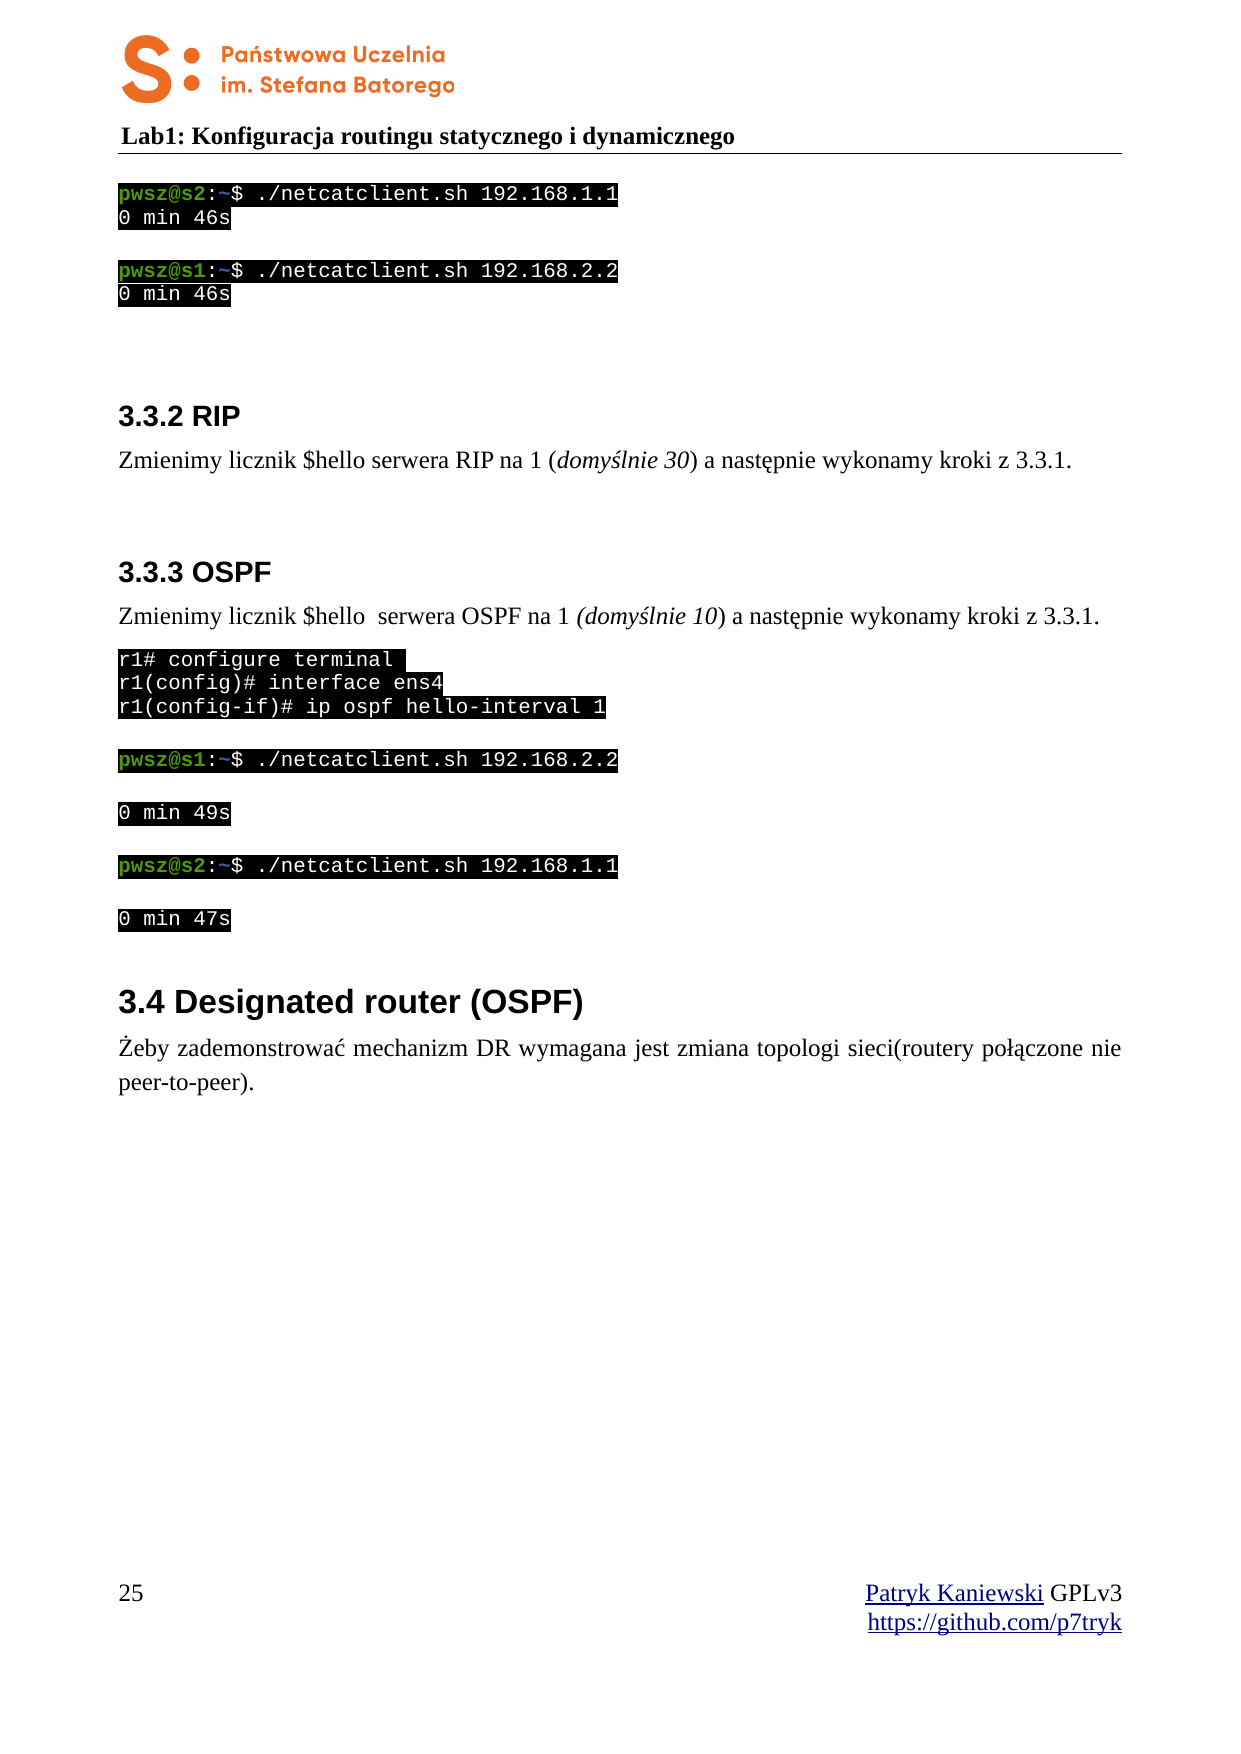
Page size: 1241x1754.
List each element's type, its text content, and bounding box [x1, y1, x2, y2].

text 0 min 46s [118, 283, 1122, 307]
subtitle 3.3.3 OSPF [118, 555, 1122, 588]
text 0 min 49s [118, 802, 1122, 826]
text pwsz@s2:~$ ./netcatclient.sh 192.168.1.1 [118, 183, 1122, 207]
picture [121, 35, 455, 103]
text r1(config-if)# ip ospf hello-interval 1 [118, 696, 1122, 719]
subtitle 3.3.2 RIP [118, 399, 1122, 432]
text 0 min 46s [118, 207, 1122, 230]
text Zmienimy licznik $hello serwera RIP na 1 (domyślnie 30) a następnie wykonamy kroki z 3.3.1. [118, 445, 1122, 474]
text pwsz@s2:~$ ./netcatclient.sh 192.168.1.1 [118, 855, 1122, 879]
text pwsz@s1:~$ ./netcatclient.sh 192.168.2.2 [118, 260, 1122, 283]
text r1# configure terminal [118, 649, 1122, 672]
text 0 min 47s [118, 908, 1122, 932]
text Żeby zademonstrować mechanizm DR wymagana jest zmiana topologi sieci(routery połączone nie peer-to-peer). [118, 1033, 1122, 1095]
text Zmienimy licznik $hello serwera OSPF na 1 (domyślnie 10) a następnie wykonamy kroki z 3.3.1. [118, 601, 1122, 630]
text pwsz@s1:~$ ./netcatclient.sh 192.168.2.2 [118, 749, 1122, 773]
subtitle 3.4 Designated router (OSPF) [118, 982, 1122, 1021]
text r1(config)# interface ens4 [118, 672, 1122, 696]
